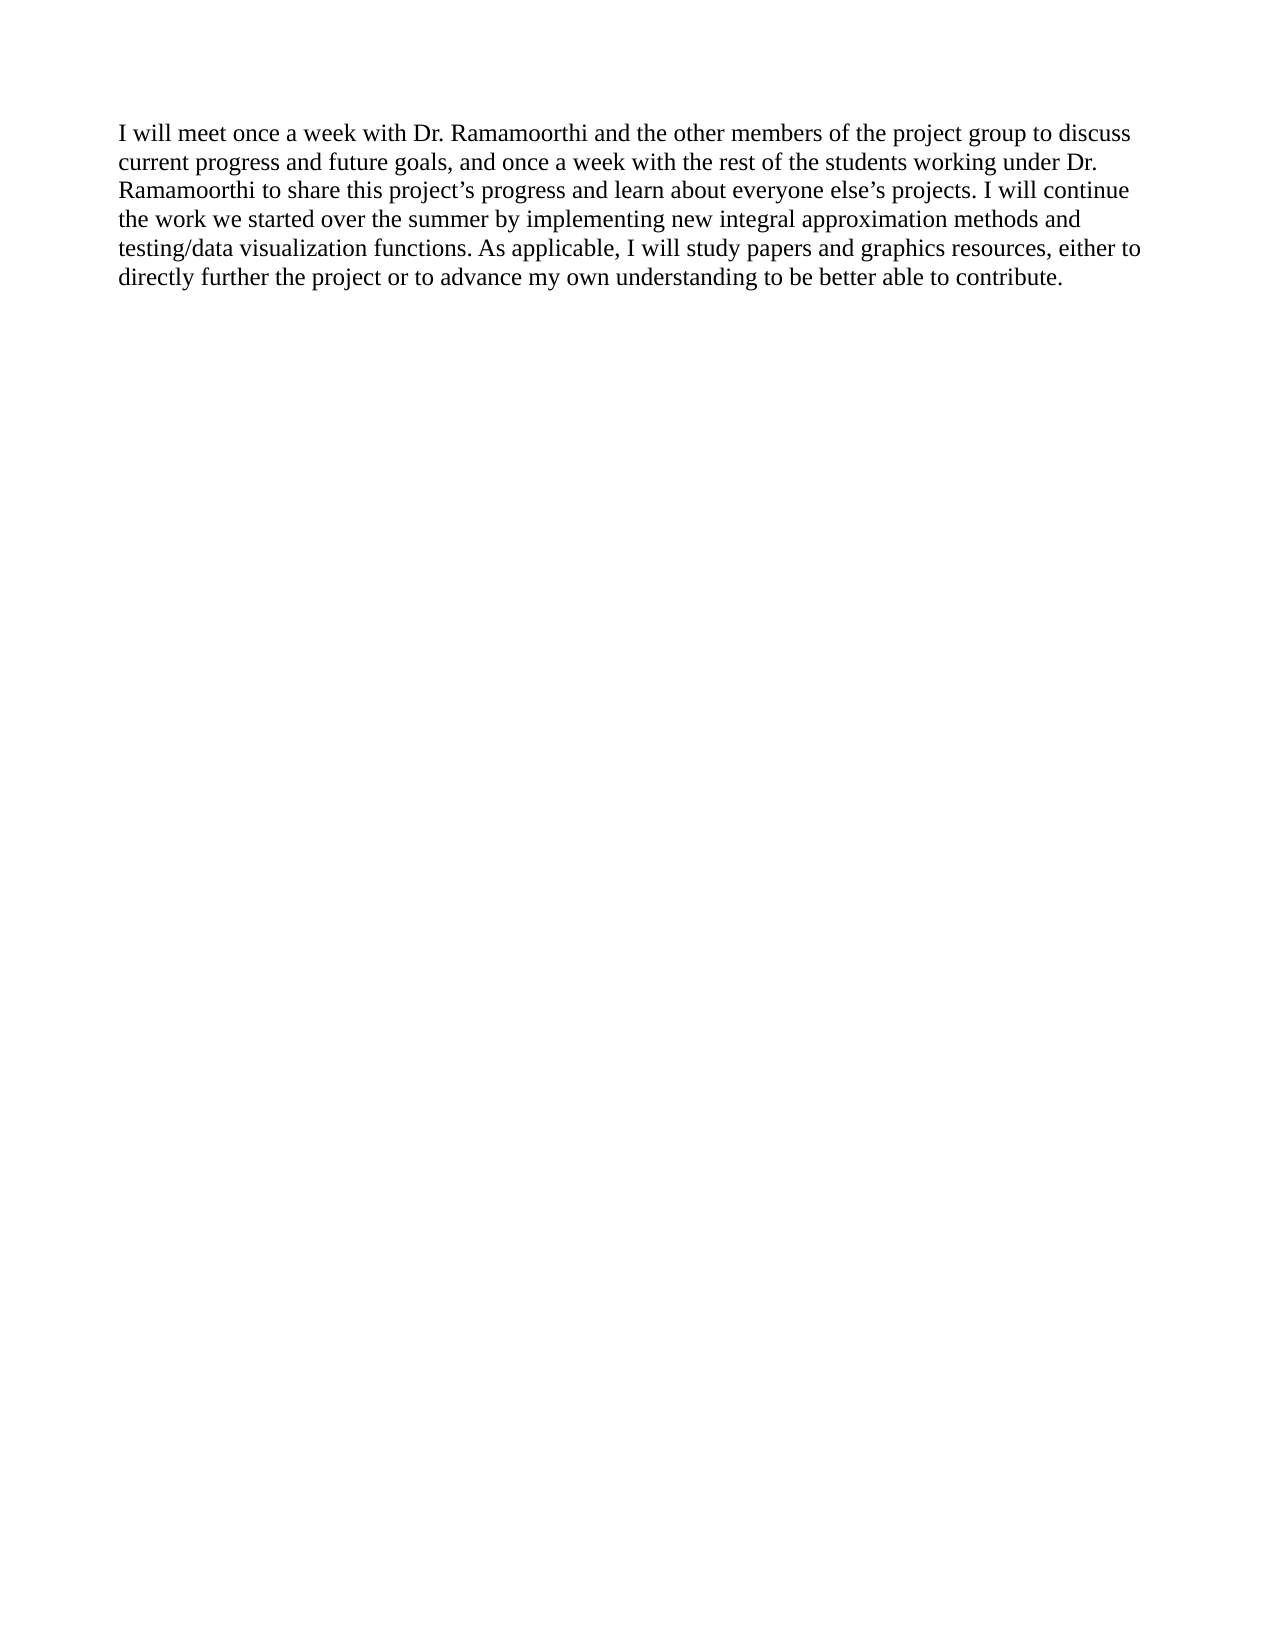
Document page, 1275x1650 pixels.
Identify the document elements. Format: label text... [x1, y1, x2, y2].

text I will meet once a week with Dr. Ramamoorthi and the other members of the project group to discuss current progress and future goals, and once a week with the rest of the students working under Dr. Ramamoorthi to share this project’s progress and learn about everyone else’s projects. I will continue the work we started over the summer by implementing new integral approximation methods and testing/data visualization functions. As applicable, I will study papers and graphics resources, either to directly further the project or to advance my own understanding to be better able to contribute. [118, 118, 1157, 291]
